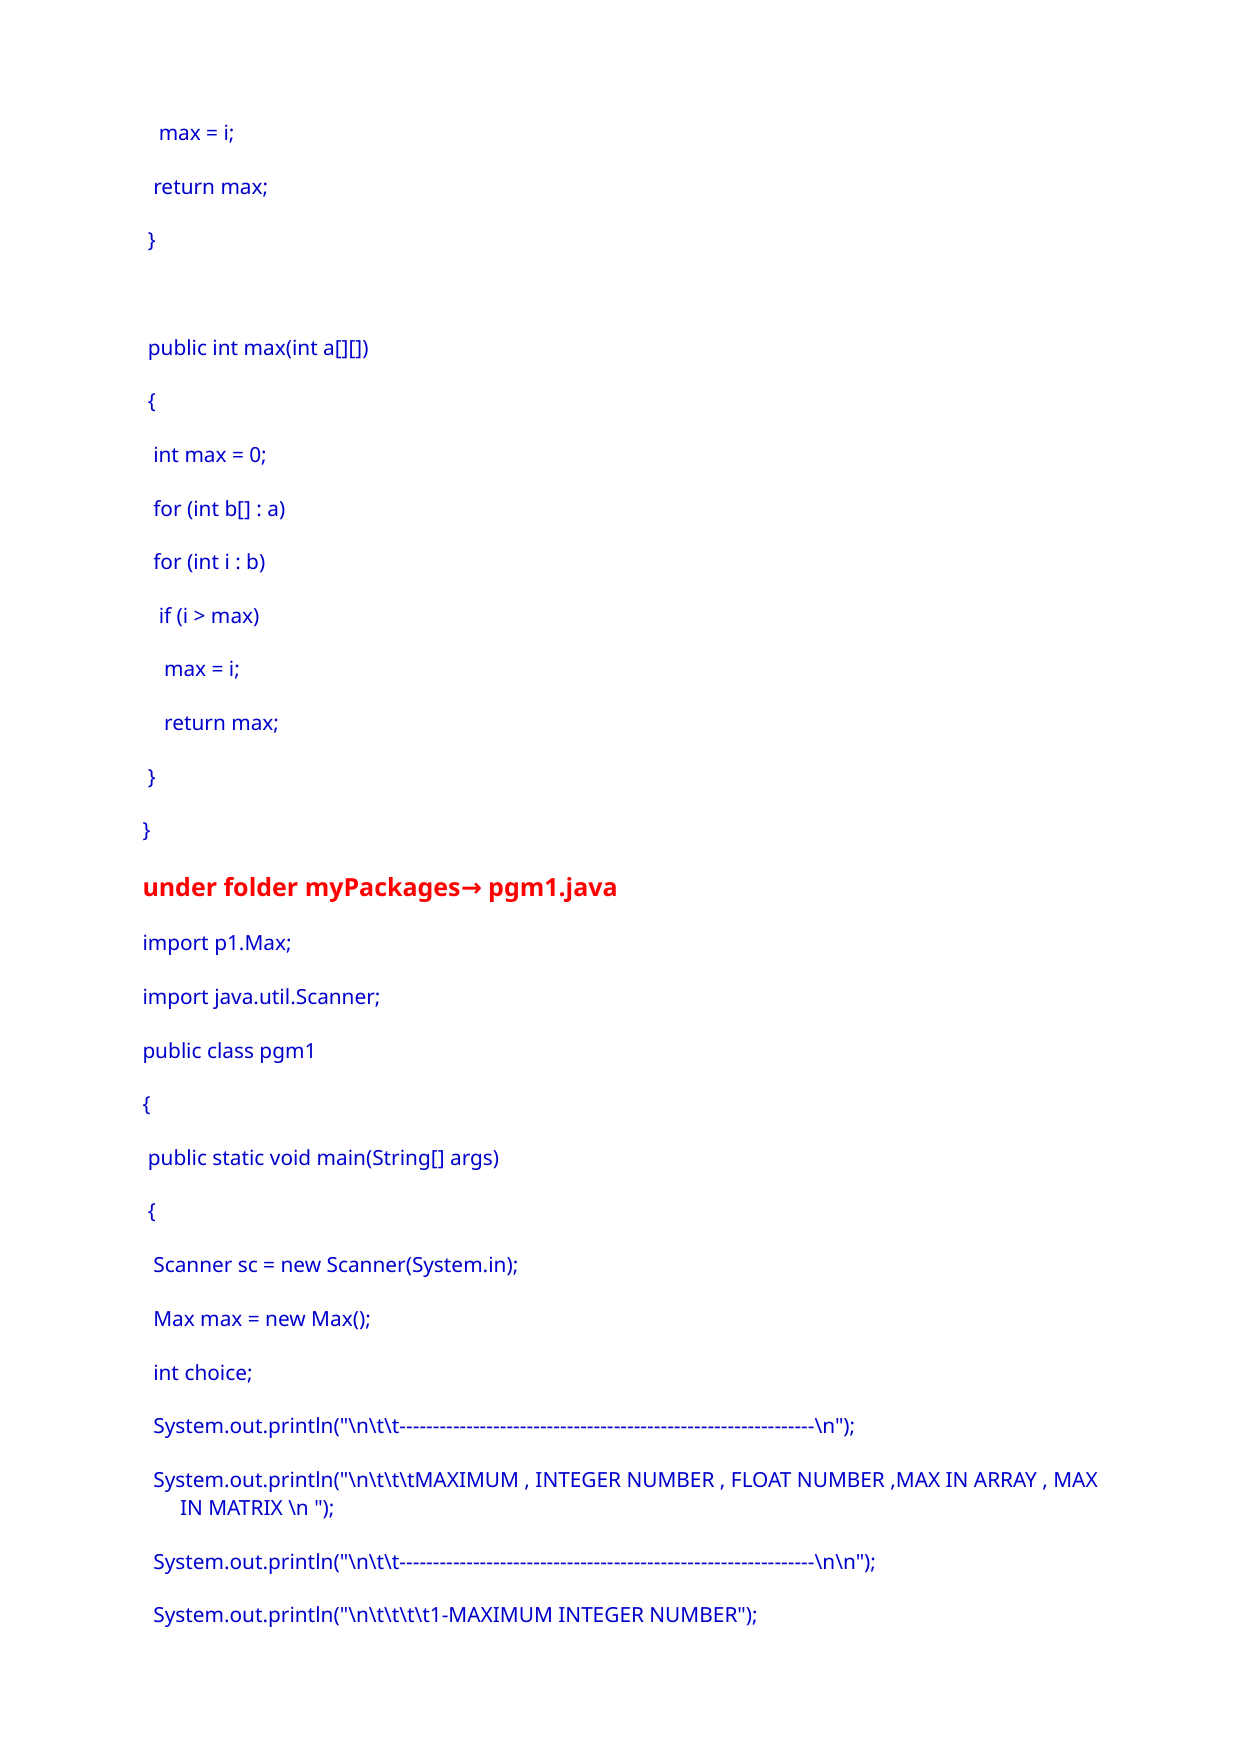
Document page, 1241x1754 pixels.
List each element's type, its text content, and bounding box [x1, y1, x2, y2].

list max = i; [142, 118, 1122, 147]
list for (int b[] : a) [142, 494, 1122, 522]
list int choice; [142, 1358, 1122, 1386]
list public int max(int a[][]) [142, 333, 1122, 361]
list if (i > max) [142, 601, 1122, 629]
list under folder myPackages→ pgm1.java [142, 869, 1122, 903]
list { [142, 386, 1122, 415]
list import p1.Max; [142, 928, 1122, 957]
list } [142, 225, 1122, 254]
list public static void main(String[] args) [142, 1143, 1122, 1171]
list Max max = new Max(); [142, 1304, 1122, 1332]
list System.out.println("\n\t\t--------------------------------------------------------------\n"); [142, 1411, 1122, 1440]
list { [142, 1197, 1122, 1225]
list } [142, 762, 1122, 790]
list } [142, 816, 1122, 844]
list import java.util.Scanner; [142, 982, 1122, 1011]
list for (int i : b) [142, 547, 1122, 576]
list return max; [142, 708, 1122, 737]
list Scanner sc = new Scanner(System.in); [142, 1250, 1122, 1279]
list public class pgm1 [142, 1036, 1122, 1064]
list { [142, 1089, 1122, 1118]
list System.out.println("\n\t\t--------------------------------------------------------------\n\n"); [142, 1547, 1122, 1575]
list return max; [142, 172, 1122, 200]
list System.out.println("\n\t\t\tMAXIMUM , INTEGER NUMBER , FLOAT NUMBER ,MAX IN ARRAY , MAX IN MATRIX \n "); [142, 1465, 1122, 1522]
list int max = 0; [142, 440, 1122, 468]
list max = i; [142, 654, 1122, 683]
list System.out.println("\n\t\t\t\t1-MAXIMUM INTEGER NUMBER"); [142, 1601, 1122, 1629]
